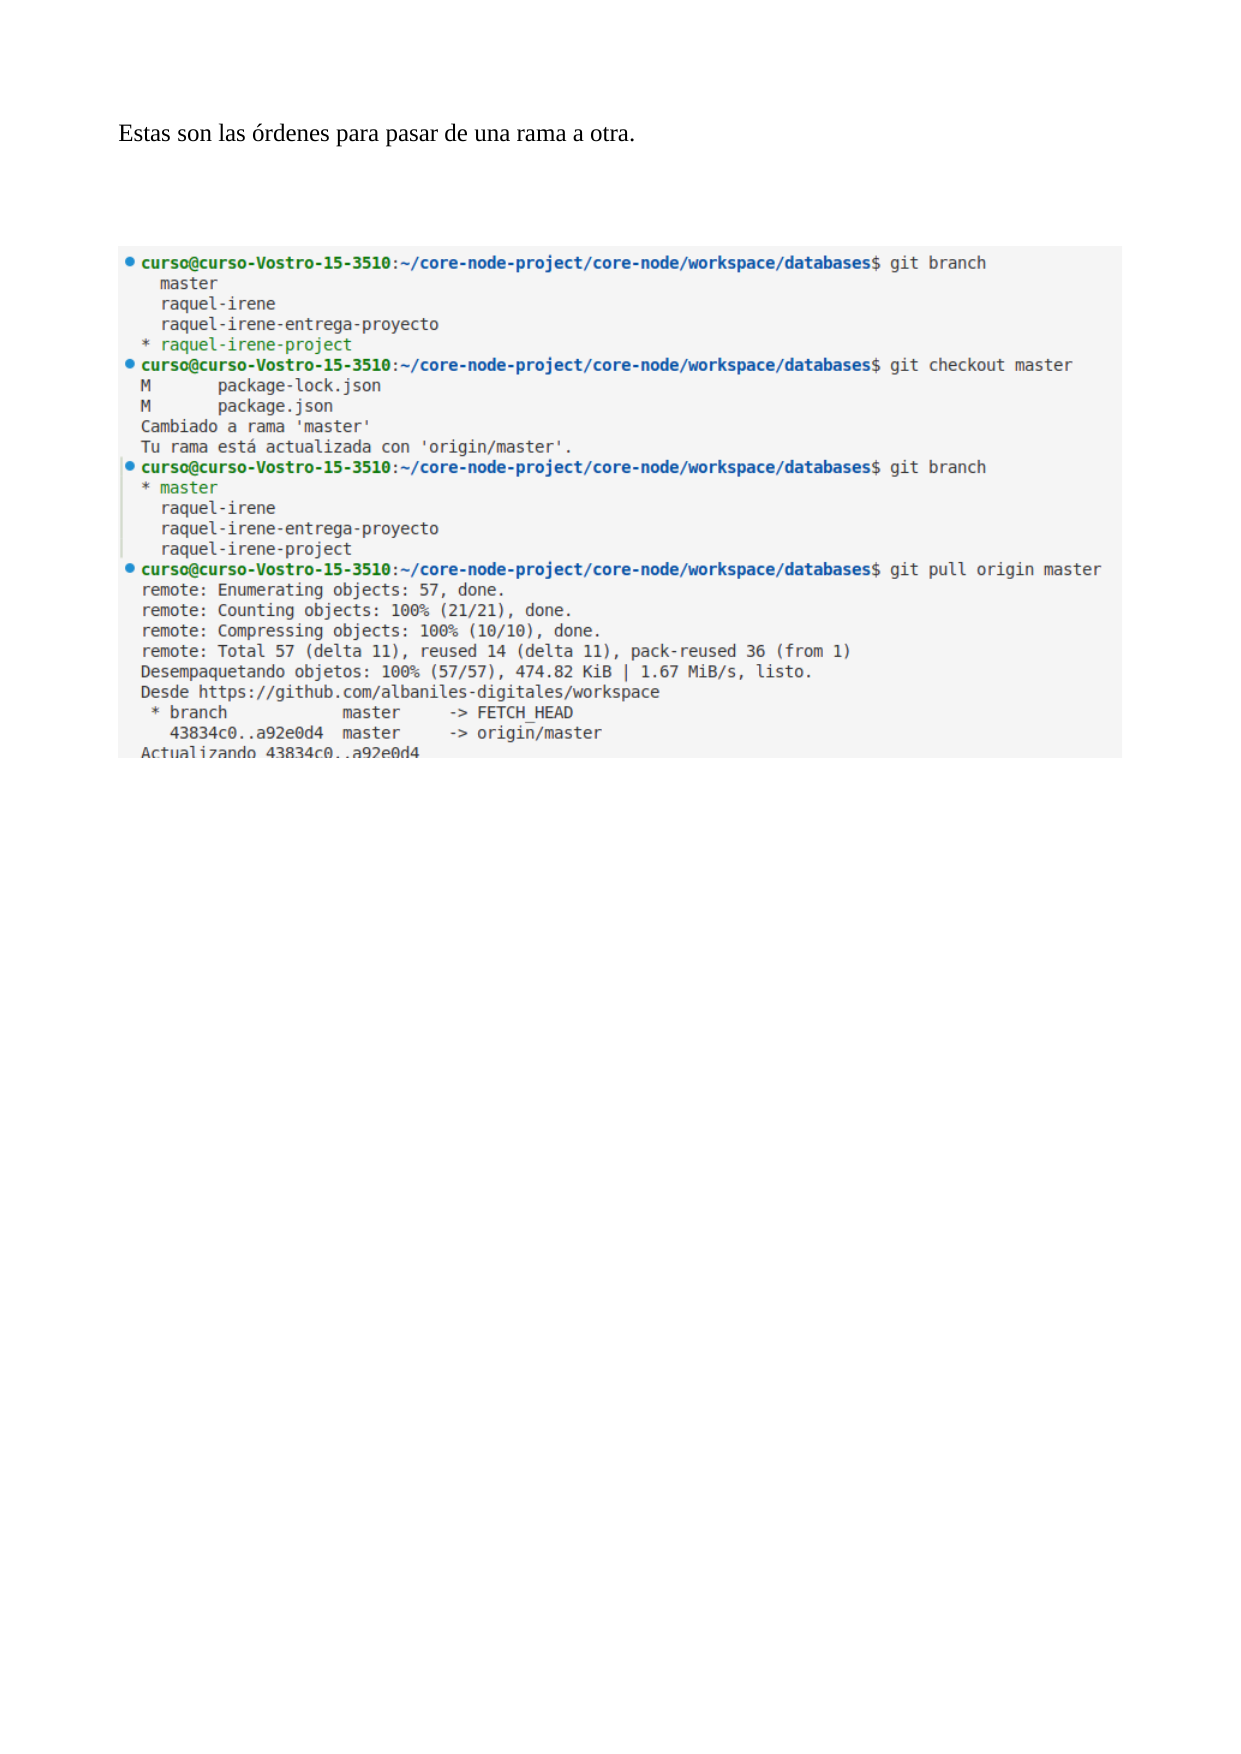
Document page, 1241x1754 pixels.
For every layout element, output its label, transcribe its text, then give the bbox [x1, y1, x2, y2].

text Estas son las órdenes para pasar de una rama a otra. [118, 118, 1122, 147]
picture [118, 246, 1123, 758]
